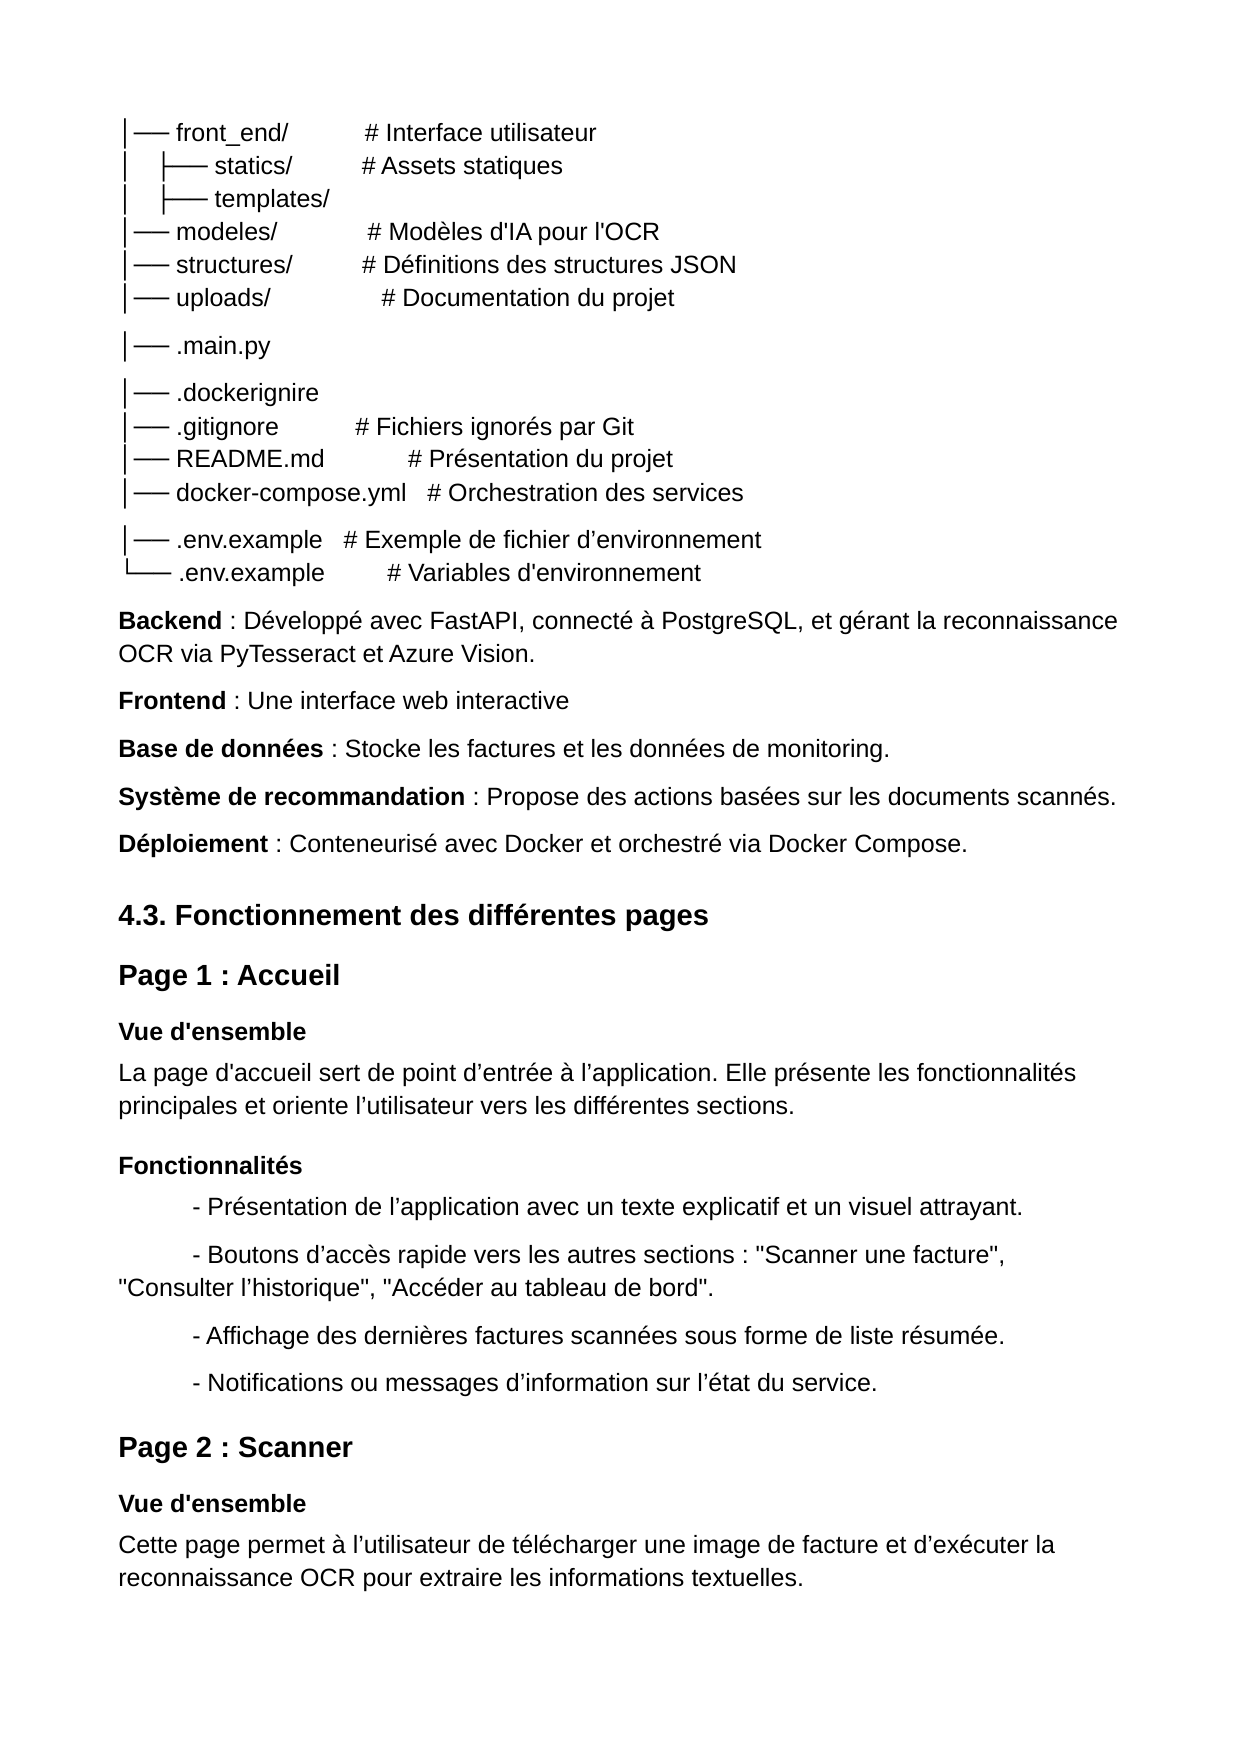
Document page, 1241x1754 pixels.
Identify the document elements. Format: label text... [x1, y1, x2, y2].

text │── .env.example # Exemple de fichier d’environnement └── .env.example # Variables d'environnement [118, 525, 1122, 587]
subtitle Fonctionnalités [118, 1151, 1122, 1180]
subtitle Page 2 : Scanner [118, 1430, 1122, 1464]
text Base de données : Stocke les factures et les données de monitoring. [118, 734, 1122, 763]
text Backend : Développé avec FastAPI, connecté à PostgreSQL, et gérant la reconnaissance OCR via PyTesseract et Azure Vision. [118, 606, 1122, 667]
text Déploiement : Conteneurisé avec Docker et orchestré via Docker Compose. [118, 829, 1122, 858]
text - Affichage des dernières factures scannées sous forme de liste résumée. [118, 1321, 1122, 1349]
text Cette page permet à l’utilisateur de télécharger une image de facture et d’exécuter la reconnaissance OCR pour extraire les informations textuelles. [118, 1530, 1122, 1592]
subtitle Vue d'ensemble [118, 1489, 1122, 1518]
subtitle Page 1 : Accueil [118, 958, 1122, 992]
text Système de recommandation : Propose des actions basées sur les documents scannés. [118, 782, 1122, 810]
text │── .main.py [126, 331, 1122, 359]
text - Boutons d’accès rapide vers les autres sections : "Scanner une facture", "Consulter l’historique", "Accéder au tableau de bord". [118, 1240, 1122, 1302]
text - Notifications ou messages d’information sur l’état du service. [118, 1368, 1122, 1397]
text │── .dockerignire │── .gitignore # Fichiers ignorés par Git │── README.md # Présentation du projet │── docker-compose.yml # Orchestration des services [118, 378, 1122, 506]
text - Présentation de l’application avec un texte explicatif et un visuel attrayant. [118, 1192, 1122, 1221]
subtitle 4.3. Fonctionnement des différentes pages [118, 898, 1122, 931]
text Frontend : Une interface web interactive [118, 686, 1122, 715]
text La page d'accueil sert de point d’entrée à l’application. Elle présente les fonctionnalités principales et oriente l’utilisateur vers les différentes sections. [118, 1058, 1122, 1120]
subtitle Vue d'ensemble [118, 1017, 1122, 1046]
text │── front_end/ # Interface utilisateur │ ├── statics/ # Assets statiques │ ├── templates/ │── modeles/ # Modèles d'IA pour l'OCR │── structures/ # Définitions des structures JSON │── uploads/ # Documentation du projet [118, 118, 1122, 312]
